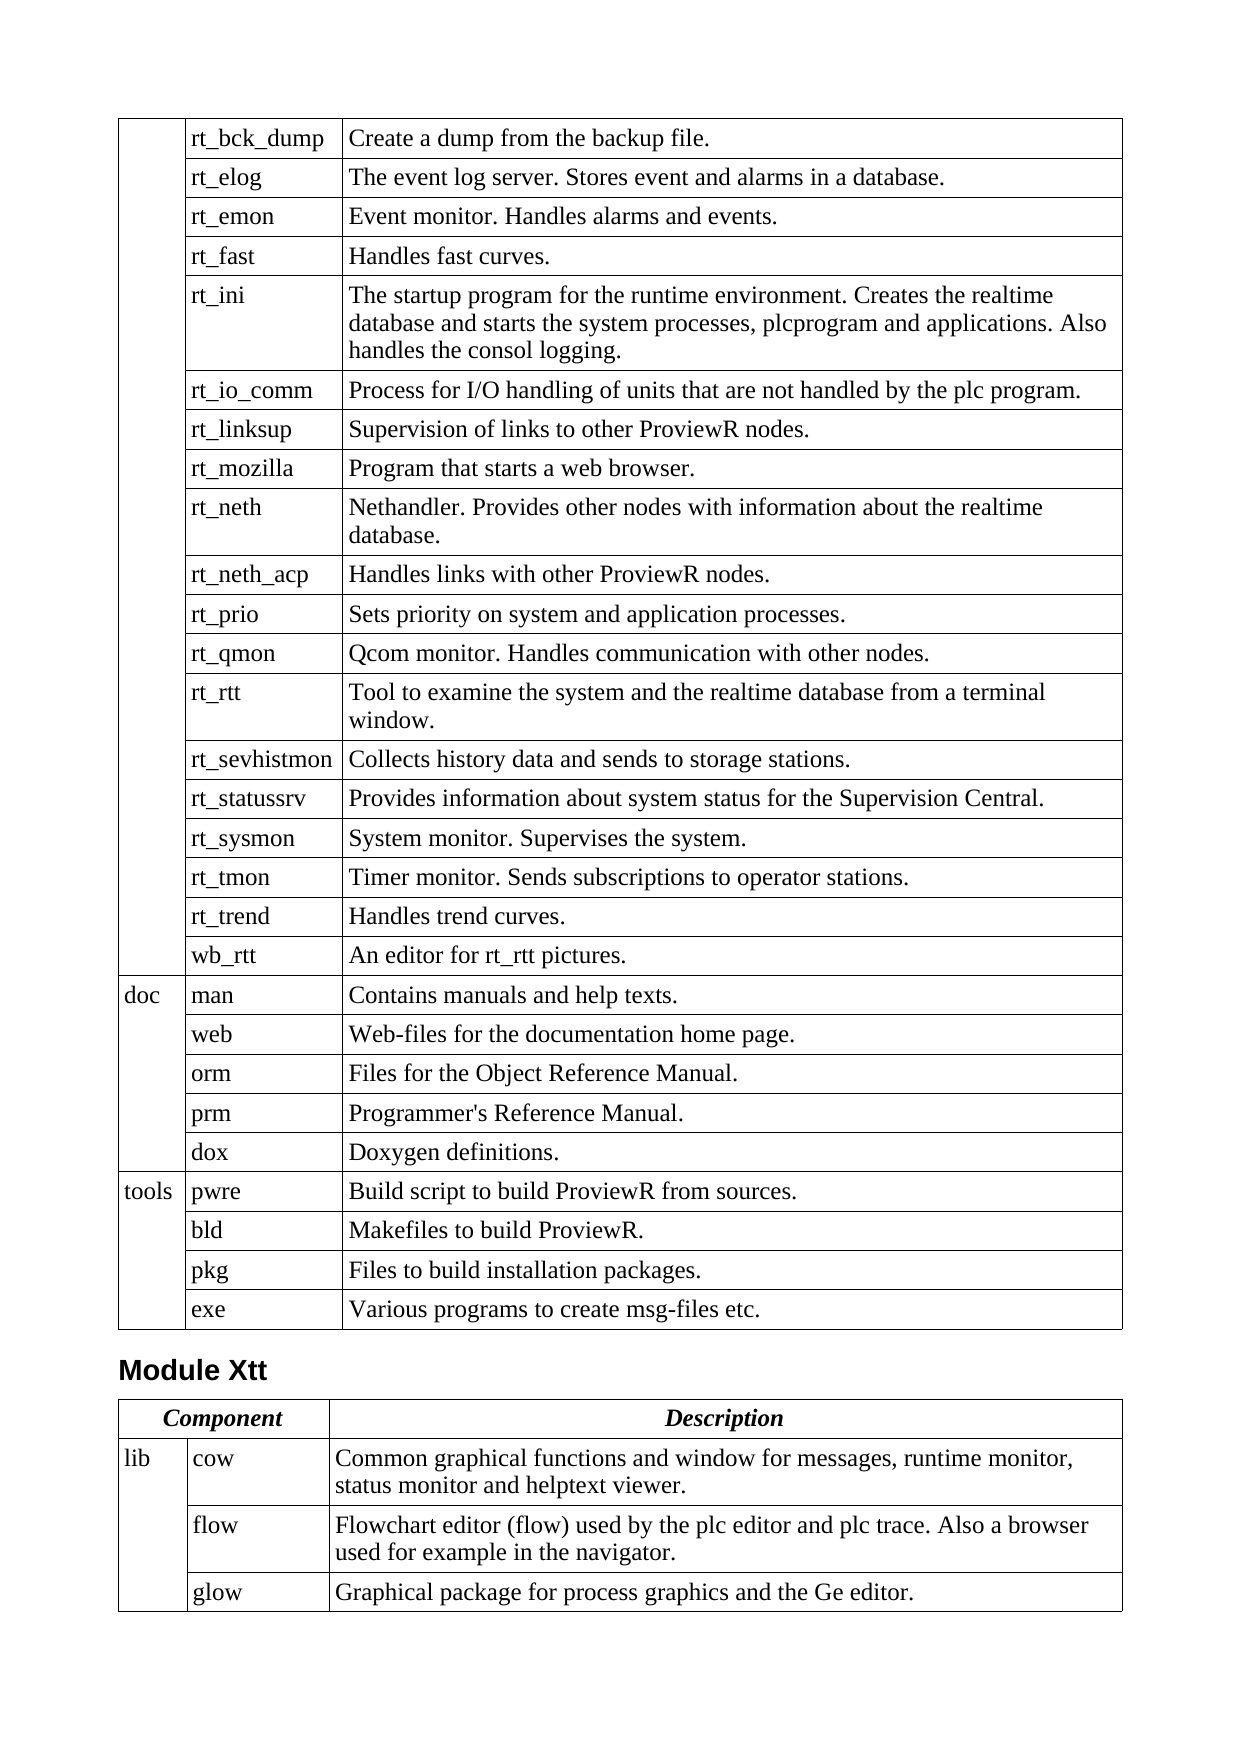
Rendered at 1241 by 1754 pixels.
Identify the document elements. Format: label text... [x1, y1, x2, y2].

table_cell tools [119, 1172, 185, 1328]
table_cell The event log server. Stores event and alarms in a database. [343, 159, 1122, 197]
table_cell prm [186, 1094, 342, 1132]
table_cell pkg [186, 1251, 342, 1289]
table_cell Files for the Object Reference Manual. [343, 1055, 1122, 1093]
table_cell Common graphical functions and window for messages, runtime monitor, status monitor and helptext viewer. [330, 1439, 1122, 1505]
table_cell Collects history data and sends to storage stations. [343, 741, 1122, 779]
table_cell rt_neth_acp [186, 556, 342, 594]
table_cell Programmer's Reference Manual. [343, 1094, 1122, 1132]
table_cell Nethandler. Provides other nodes with information about the realtime database. [343, 489, 1122, 555]
table_cell Program that starts a web browser. [343, 450, 1122, 488]
table_cell wb_rtt [186, 937, 342, 975]
table_cell rt_tmon [186, 858, 342, 897]
table_cell rt_qmon [186, 634, 342, 672]
table_cell web [186, 1015, 342, 1054]
table_cell Create a dump from the backup file. [343, 119, 1122, 157]
table_cell System monitor. Supervises the system. [343, 819, 1122, 857]
table_cell Tool to examine the system and the realtime database from a terminal window. [343, 674, 1122, 739]
table_cell flow [188, 1506, 329, 1572]
table_cell Handles trend curves. [343, 898, 1122, 936]
table_cell Supervision of links to other ProviewR nodes. [343, 410, 1122, 448]
table_cell Build script to build ProviewR from sources. [343, 1172, 1122, 1211]
table_cell bld [186, 1212, 342, 1250]
table_cell rt_mozilla [186, 450, 342, 488]
table_cell Handles links with other ProviewR nodes. [343, 556, 1122, 594]
table_cell orm [186, 1055, 342, 1093]
table_cell glow [188, 1573, 329, 1611]
table_cell rt_elog [186, 159, 342, 197]
table_cell Graphical package for process graphics and the Ge editor. [330, 1573, 1122, 1611]
table_cell rt_bck_dump [186, 119, 342, 157]
table_cell man [186, 976, 342, 1014]
table_cell Timer monitor. Sends subscriptions to operator stations. [343, 858, 1122, 897]
table_cell cow [188, 1439, 329, 1505]
table_cell An editor for rt_rtt pictures. [343, 937, 1122, 975]
table_cell rt_trend [186, 898, 342, 936]
table_cell Contains manuals and help texts. [343, 976, 1122, 1014]
table_cell rt_io_comm [186, 371, 342, 409]
table_cell rt_rtt [186, 674, 342, 739]
table_cell Event monitor. Handles alarms and events. [343, 198, 1122, 236]
table_cell doc [119, 976, 185, 1171]
table_cell rt_fast [186, 237, 342, 275]
table_cell [119, 119, 185, 975]
table_cell Web-files for the documentation home page. [343, 1015, 1122, 1054]
table_cell Various programs to create msg-files etc. [343, 1290, 1122, 1328]
table_cell Handles fast curves. [343, 237, 1122, 275]
table_cell rt_statussrv [186, 780, 342, 818]
table_cell Qcom monitor. Handles communication with other nodes. [343, 634, 1122, 672]
table_cell rt_emon [186, 198, 342, 236]
table_cell pwre [186, 1172, 342, 1211]
table_cell rt_linksup [186, 410, 342, 448]
table_cell Files to build installation packages. [343, 1251, 1122, 1289]
table_cell Process for I/O handling of units that are not handled by the plc program. [343, 371, 1122, 409]
table_cell rt_sysmon [186, 819, 342, 857]
table_cell Provides information about system status for the Supervision Central. [343, 780, 1122, 818]
table_cell rt_neth [186, 489, 342, 555]
subtitle Module Xtt [118, 1354, 1122, 1386]
table_cell exe [186, 1290, 342, 1328]
table_cell dox [186, 1133, 342, 1171]
table_cell Makefiles to build ProviewR. [343, 1212, 1122, 1250]
table_cell Doxygen definitions. [343, 1133, 1122, 1171]
table_header Description [330, 1400, 1122, 1438]
table_cell rt_ini [186, 276, 342, 370]
table_cell rt_sevhistmon [186, 741, 342, 779]
table_cell rt_prio [186, 595, 342, 633]
table_cell Flowchart editor (flow) used by the plc editor and plc trace. Also a browser used for example in the navigator. [330, 1506, 1122, 1572]
table_cell lib [119, 1439, 187, 1611]
table_header Component [119, 1400, 329, 1438]
table_cell The startup program for the runtime environment. Creates the realtime database and starts the system processes, plcprogram and applications. Also handles the consol logging. [343, 276, 1122, 370]
table_cell Sets priority on system and application processes. [343, 595, 1122, 633]
